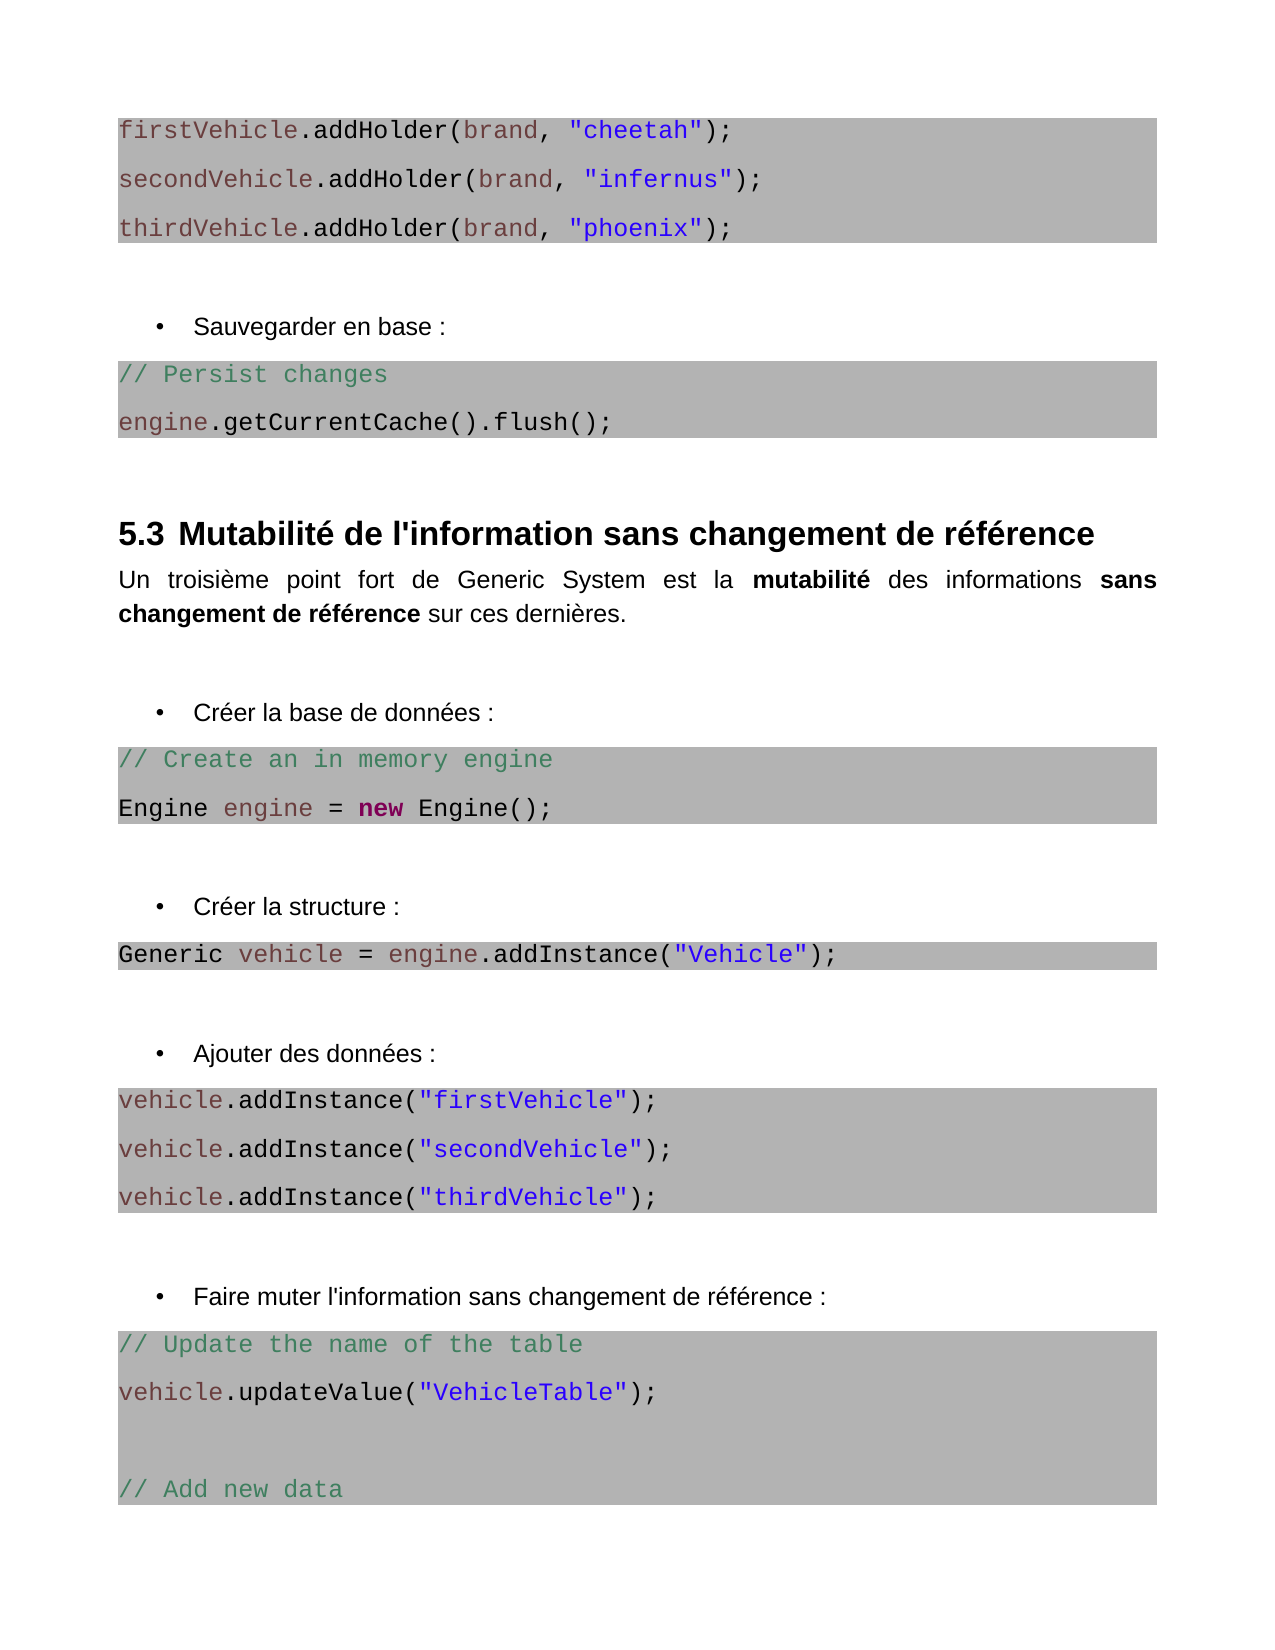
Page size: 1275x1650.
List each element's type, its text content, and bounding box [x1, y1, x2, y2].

text // Add new data [118, 1477, 1157, 1505]
list Sauvegarder en base : [156, 312, 1157, 341]
list Créer la base de données : [156, 698, 1157, 726]
text firstVehicle.addHolder(brand, "cheetah"); [118, 118, 1157, 146]
text vehicle.addInstance("thirdVehicle"); [118, 1185, 1157, 1213]
text secondVehicle.addHolder(brand, "infernus"); [118, 167, 1157, 195]
text // Create an in memory engine [118, 747, 1157, 775]
text Un troisième point fort de Generic System est la mutabilité des informations sans changement de référence sur ces dernières. [118, 565, 1157, 628]
list Faire muter l'information sans changement de référence : [156, 1282, 1157, 1311]
text // Update the name of the table [118, 1331, 1157, 1359]
text thirdVehicle.addHolder(brand, "phoenix"); [118, 215, 1157, 243]
text vehicle.updateValue("VehicleTable"); [118, 1380, 1157, 1408]
text engine.getCurrentCache().flush(); [118, 410, 1157, 438]
text // Persist changes [118, 361, 1157, 390]
text Generic vehicle = engine.addInstance("Vehicle"); [118, 942, 1157, 970]
text vehicle.addInstance("firstVehicle"); [118, 1088, 1157, 1116]
text vehicle.addInstance("secondVehicle"); [118, 1136, 1157, 1165]
list Ajouter des données : [156, 1039, 1157, 1067]
list Créer la structure : [156, 892, 1157, 921]
subtitle Mutabilité de l'information sans changement de référence [118, 514, 1157, 552]
text Engine engine = new Engine(); [118, 795, 1157, 824]
